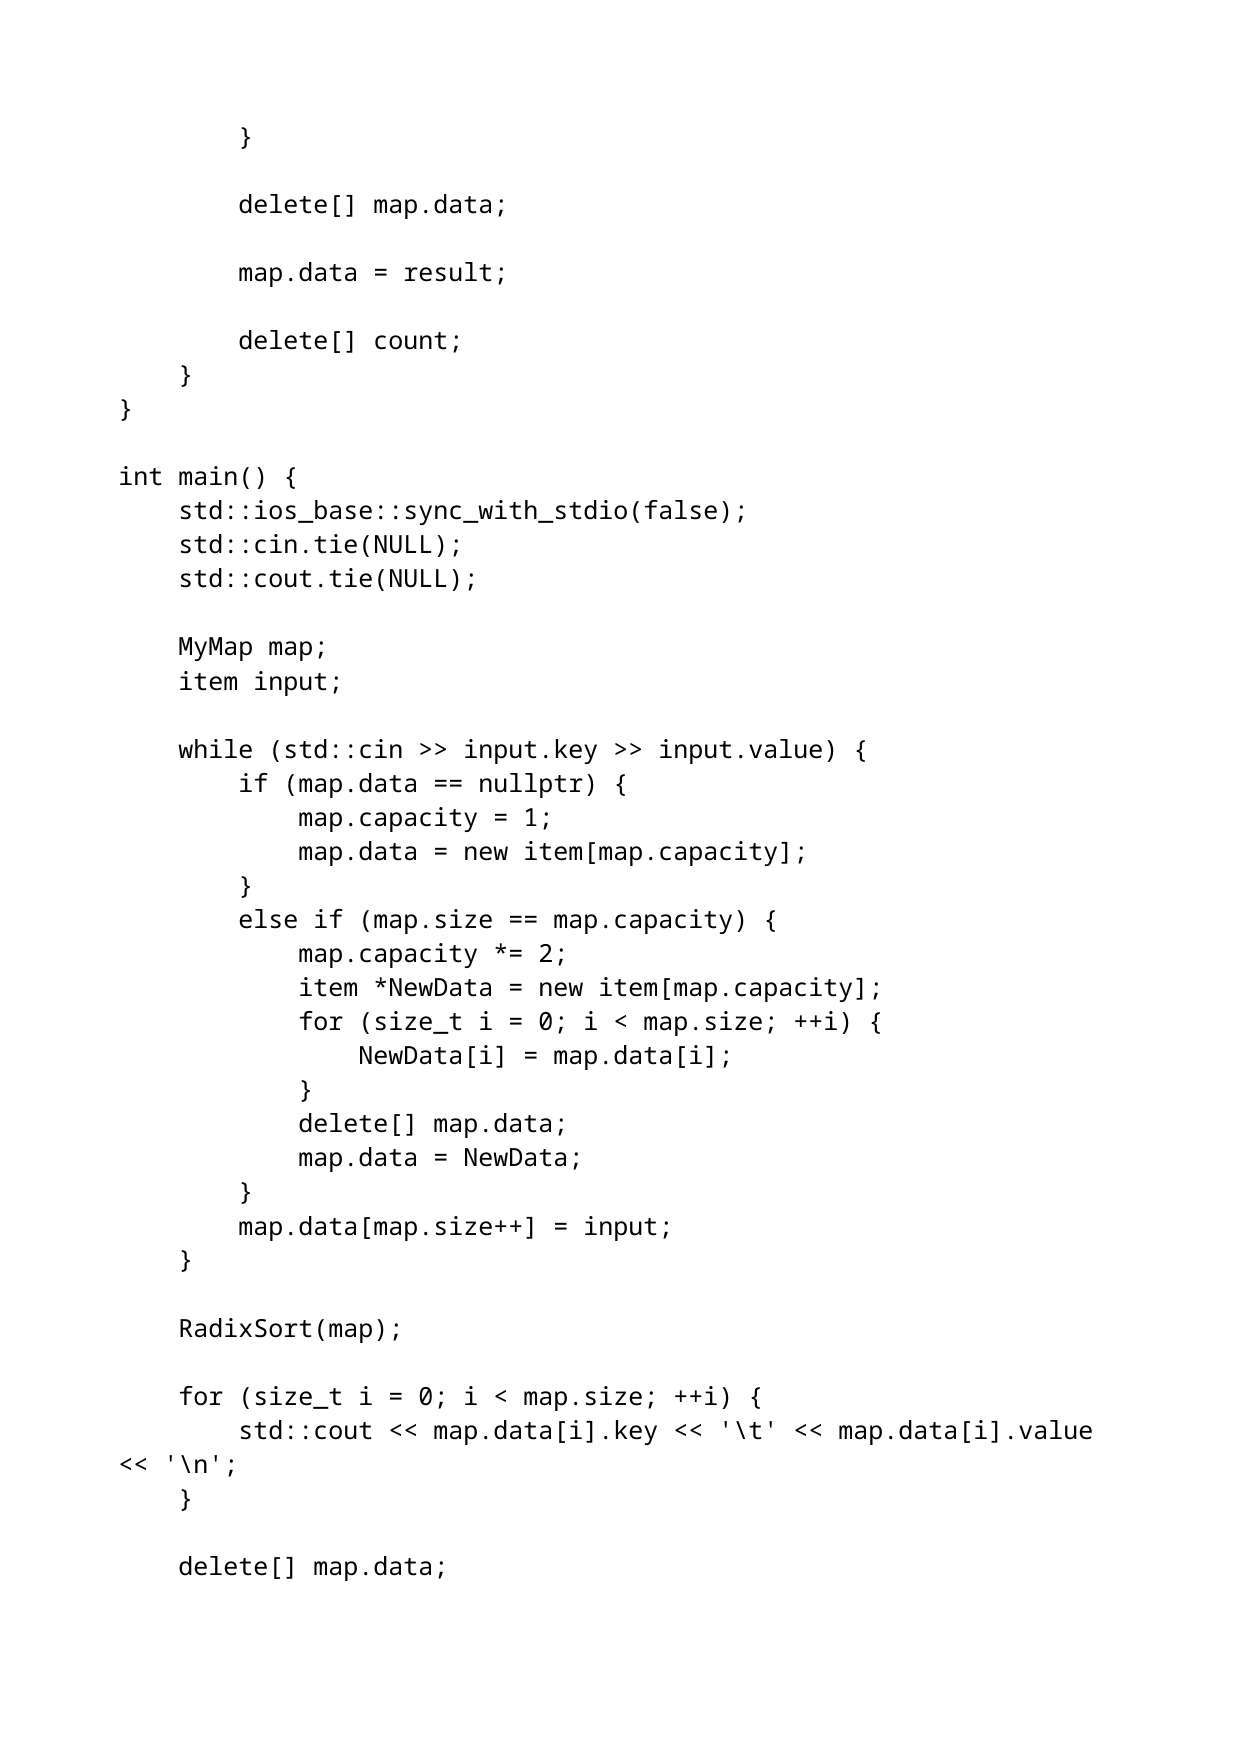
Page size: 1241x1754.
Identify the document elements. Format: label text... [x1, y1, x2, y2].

text map.data = new item[map.capacity]; [118, 833, 1122, 867]
text delete[] map.data; [118, 1549, 1122, 1583]
text item input; [118, 663, 1122, 697]
text delete[] map.data; [118, 1106, 1122, 1140]
text int main() { [118, 459, 1122, 493]
text std::cout.tie(NULL); [118, 561, 1122, 595]
text else if (map.size == map.capacity) { [118, 902, 1122, 936]
text } [118, 357, 1122, 391]
text std::ios_base::sync_with_stdio(false); [118, 493, 1122, 527]
text } [118, 118, 1122, 152]
text delete[] count; [118, 322, 1122, 357]
text std::cin.tie(NULL); [118, 527, 1122, 561]
text map.data[map.size++] = input; [118, 1208, 1122, 1242]
text std::cout << map.data[i].key << '\t' << map.data[i].value << '\n'; [118, 1412, 1122, 1481]
text } [118, 1481, 1122, 1515]
text } [118, 867, 1122, 902]
text } [118, 1072, 1122, 1106]
text } [118, 391, 1122, 425]
text map.capacity *= 2; [118, 936, 1122, 970]
text if (map.data == nullptr) { [118, 765, 1122, 799]
text for (size_t i = 0; i < map.size; ++i) { [118, 1004, 1122, 1038]
text while (std::cin >> input.key >> input.value) { [118, 731, 1122, 765]
text map.data = NewData; [118, 1140, 1122, 1174]
text MyMap map; [118, 629, 1122, 663]
text for (size_t i = 0; i < map.size; ++i) { [118, 1378, 1122, 1412]
text } [118, 1174, 1122, 1208]
text NewData[i] = map.data[i]; [118, 1038, 1122, 1072]
text } [118, 1242, 1122, 1276]
text RadixSort(map); [118, 1310, 1122, 1344]
text item *NewData = new item[map.capacity]; [118, 970, 1122, 1004]
text map.data = result; [118, 254, 1122, 288]
text delete[] map.data; [118, 186, 1122, 220]
text map.capacity = 1; [118, 799, 1122, 833]
